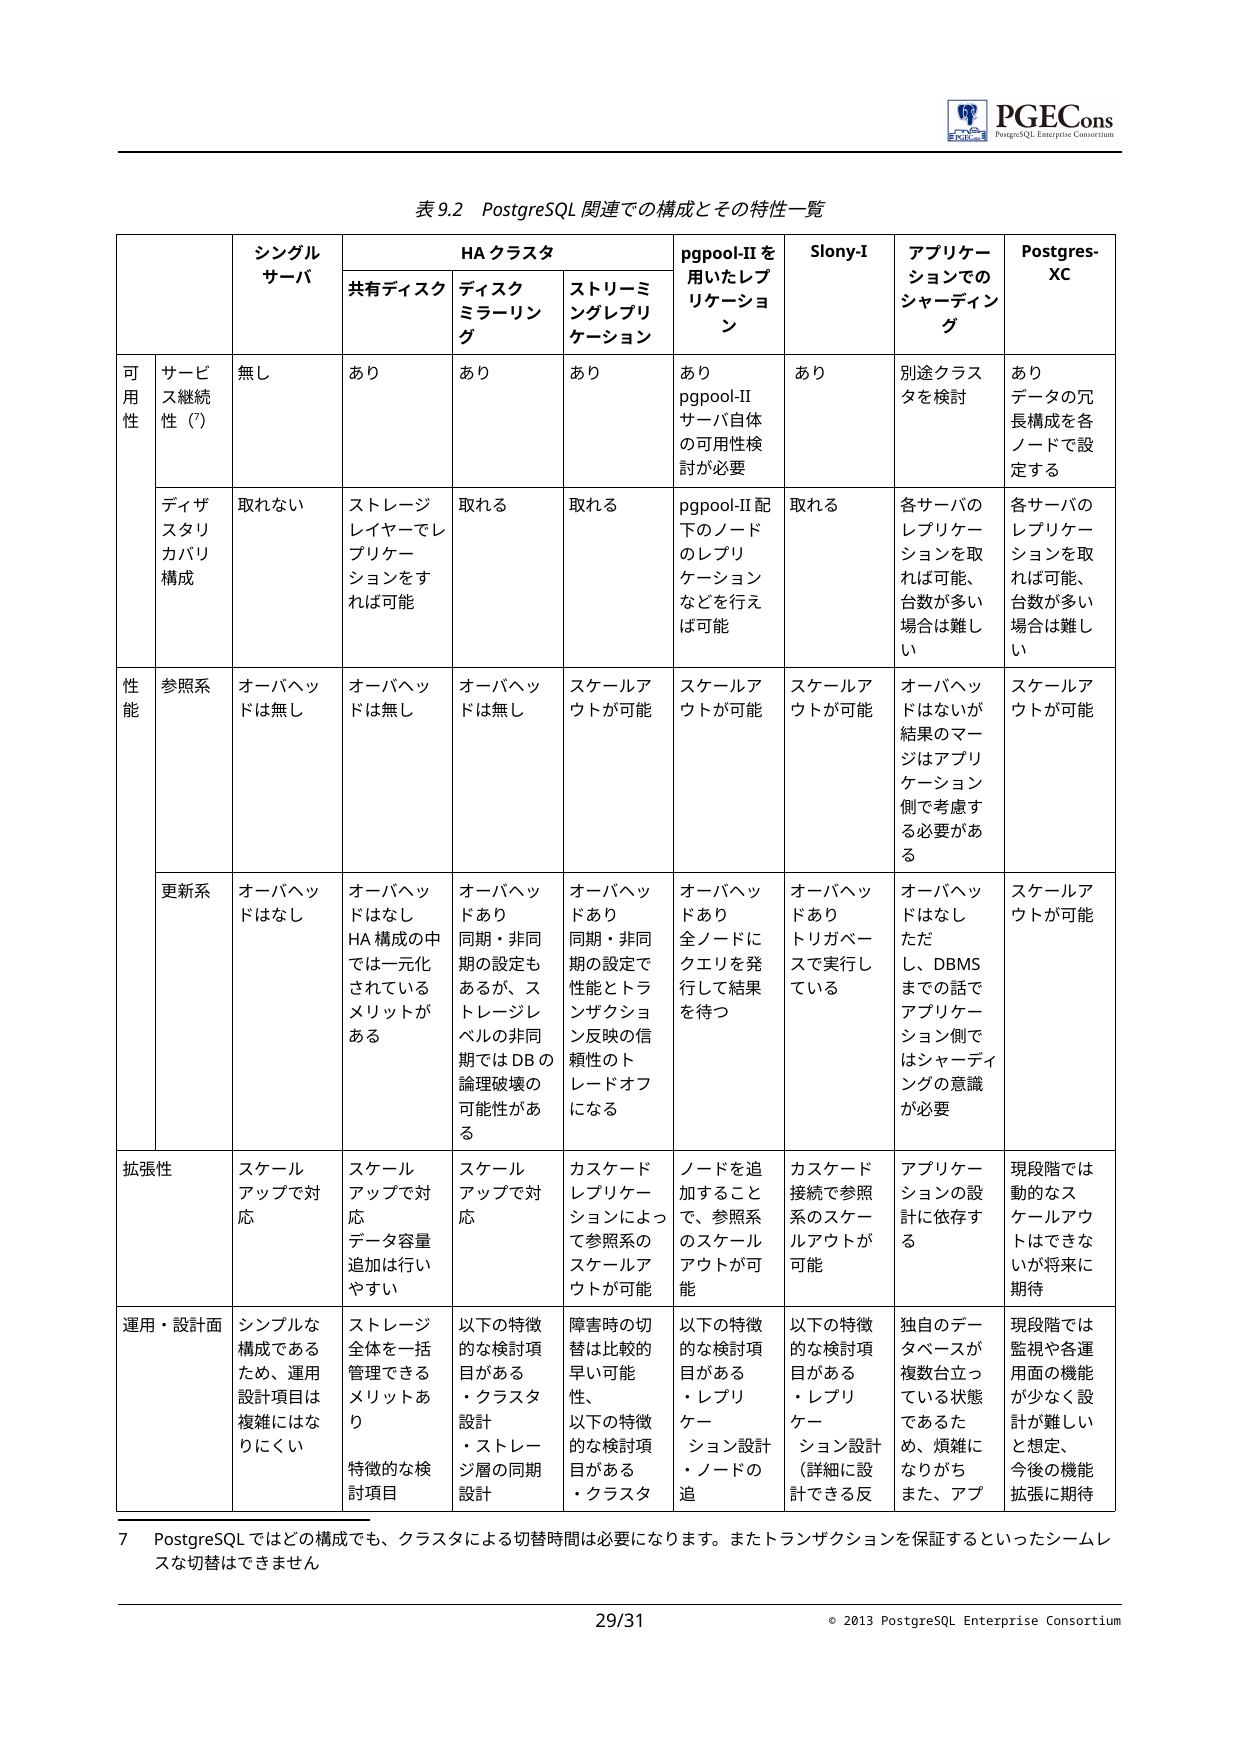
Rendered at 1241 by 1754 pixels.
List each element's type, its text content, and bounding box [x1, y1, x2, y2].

table_cell カスケードレプリケーションによって参照系のスケールアウトが可能 [564, 1151, 673, 1306]
picture [941, 94, 1119, 147]
table_cell 無し [233, 355, 342, 487]
table_cell スケールアップで対応 データ容量追加は行いやすい [343, 1151, 452, 1306]
table_cell オーバヘッドあり 全ノードにクエリを発行して結果を待つ [674, 873, 784, 1150]
table_cell あり [564, 355, 673, 487]
table_header シングル サーバ [233, 235, 342, 354]
table_cell あり [453, 355, 563, 487]
table_cell シンプルな構成であるため、運用設計項目は複雑にはなりにくい [233, 1307, 342, 1511]
table_cell オーバヘッドあり トリガベースで実行している [785, 873, 894, 1150]
text 表 9.2 PostgreSQL関連での構成とその特性一覧 [118, 194, 1122, 222]
table_cell あり データの冗長構成を各ノードで設定する [1005, 355, 1115, 487]
table_cell ディザスタリカバリ構成 [156, 488, 232, 667]
table_cell スケールアウトが可能 [674, 668, 784, 872]
table_cell あり [785, 355, 894, 487]
table_cell 各サーバのレプリケーションを取れば可能、台数が多い場合は難しい [895, 488, 1004, 667]
table_cell ストリーミングレプリケーション [564, 271, 673, 354]
table_cell 拡張性 [117, 1151, 232, 1306]
table_cell オーバヘッドは無し [453, 668, 563, 872]
table_cell スケールアップで対応 [453, 1151, 563, 1306]
table_cell スケールアウトが可能 [564, 668, 673, 872]
table_cell オーバヘッドは無し [343, 668, 452, 872]
table_cell スケールアウトが可能 [1005, 873, 1115, 1150]
table_cell pgpool-II配下のノードのレプリケーションなどを行えば可能 [674, 488, 784, 667]
table_cell あり [343, 355, 452, 487]
table_cell 取れる [453, 488, 563, 667]
table_cell アプリケーションの設計に依存する [895, 1151, 1004, 1306]
table_cell 以下の特徴的な検討項目がある ・レプリケー ション設計 ・ノードの追 [674, 1307, 784, 1511]
table_cell 別途クラスタを検討 [895, 355, 1004, 487]
table_cell 参照系 [156, 668, 232, 872]
table_cell ストレージレイヤーでレプリケーションをすれば可能 [343, 488, 452, 667]
table_cell オーバヘッドはないが結果のマージはアプリケーション側で考慮する必要がある [895, 668, 1004, 872]
table_cell 障害時の切替は比較的早い可能性、 以下の特徴的な検討項目がある ・クラスタ [564, 1307, 673, 1511]
table_cell 以下の特徴的な検討項目がある ・クラスタ設計 ・ストレージ層の同期設計 [453, 1307, 563, 1511]
table_cell ノードを追加することで、参照系のスケールアウトが可能 [674, 1151, 784, 1306]
table_cell スケールアウトが可能 [1005, 668, 1115, 872]
table_cell オーバヘッドはなし HA構成の中では一元化されているメリットがある [343, 873, 452, 1150]
table_cell 取れる [785, 488, 894, 667]
table_cell 現段階では動的なスケールアウトはできないが将来に期待 [1005, 1151, 1115, 1306]
table_header [117, 235, 232, 354]
table_cell オーバヘッドあり 同期・非同期の設定もあるが、ストレージレベルの非同期ではDBの論理破壊の可能性がある [453, 873, 563, 1150]
table_header Slony-I [785, 235, 894, 354]
table_cell 運用・設計面 [117, 1307, 232, 1511]
table_cell オーバヘッドあり 同期・非同期の設定で性能とトランザクション反映の信頼性のトレードオフになる [564, 873, 673, 1150]
table_cell サービス継続性（） [156, 355, 232, 487]
table_cell 共有ディスク [343, 271, 452, 354]
table_header pgpool-IIを用いたレプリケーション [674, 235, 784, 354]
table_cell 可用性 [117, 355, 155, 667]
table_cell オーバヘッドはなし [233, 873, 342, 1150]
table_cell 更新系 [156, 873, 232, 1150]
table_cell 現段階では監視や各運用面の機能が少なく設計が難しいと想定、 今後の機能拡張に期待 [1005, 1307, 1115, 1511]
table_cell 性能 [117, 668, 155, 1150]
table_header Postgres-XC [1005, 235, 1115, 354]
table_cell 取れない [233, 488, 342, 667]
table_cell 取れる [564, 488, 673, 667]
table_header HAクラスタ [343, 235, 673, 270]
table_cell ストレージ全体を一括管理できるメリットあり 特徴的な検討項目 [343, 1307, 452, 1511]
table_cell 以下の特徴的な検討項目がある ・レプリケー ション設計（詳細に設計できる反 [785, 1307, 894, 1511]
table_cell 独自のデータベースが複数台立っている状態であるため、煩雑になりがち また、アプ [895, 1307, 1004, 1511]
table_cell スケールアップで対応 [233, 1151, 342, 1306]
table_header アプリケーションでのシャーディング [895, 235, 1004, 354]
table_cell オーバヘッドはなし ただし、DBMSまでの話でアプリケーション側ではシャーディングの意識が必要 [895, 873, 1004, 1150]
table_cell あり pgpool-IIサーバ自体の可用性検討が必要 [674, 355, 784, 487]
table_cell ディスク ミラーリング [453, 271, 563, 354]
table_cell 各サーバのレプリケーションを取れば可能、台数が多い場合は難しい [1005, 488, 1115, 667]
table_cell オーバヘッドは無し [233, 668, 342, 872]
table_cell カスケード接続で参照系のスケールアウトが可能 [785, 1151, 894, 1306]
table_cell スケールアウトが可能 [785, 668, 894, 872]
